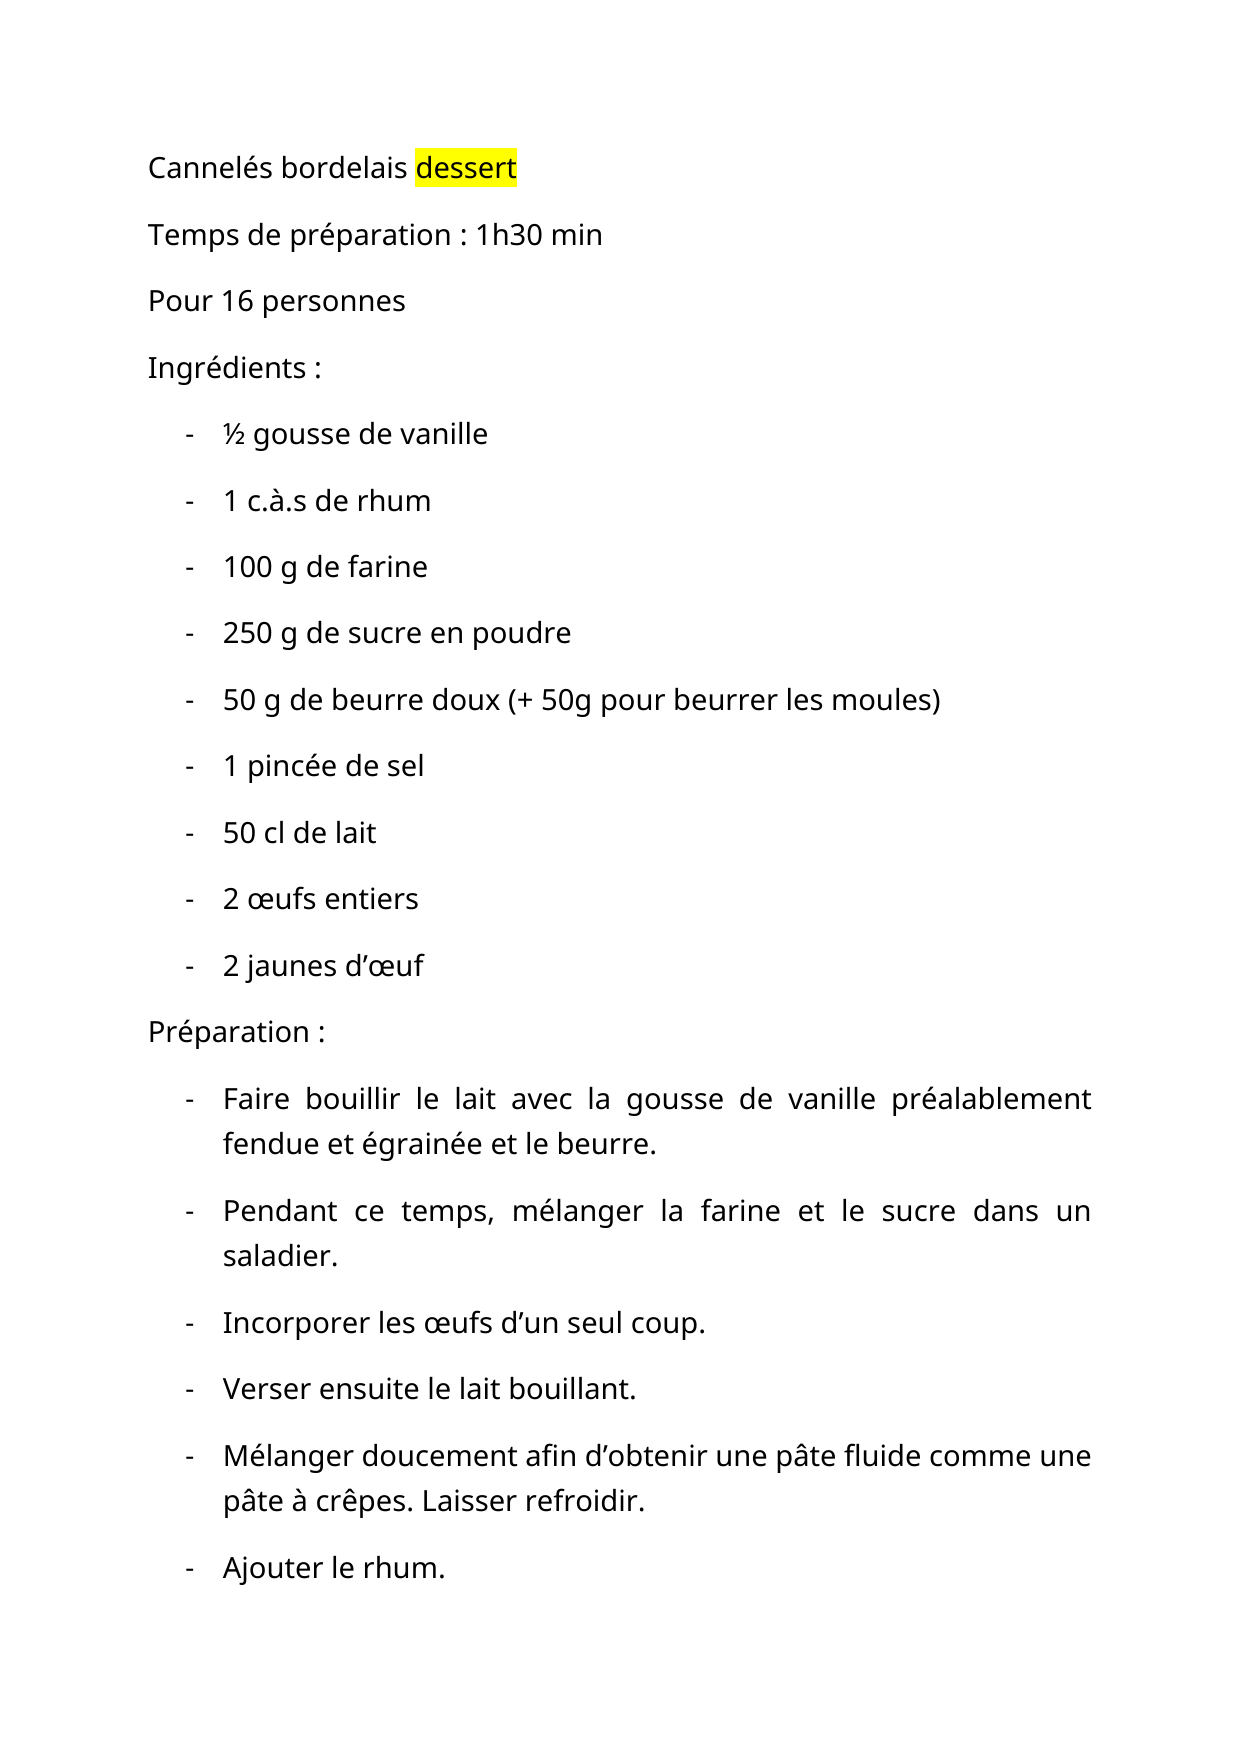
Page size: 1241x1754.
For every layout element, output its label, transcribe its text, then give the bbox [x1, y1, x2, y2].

list 2 œufs entiers [185, 879, 1093, 918]
list Verser ensuite le lait bouillant. [185, 1369, 1093, 1408]
text Cannelés bordelais dessert [148, 148, 1093, 187]
list ½ gousse de vanille [185, 413, 1093, 453]
text Temps de préparation : 1h30 min [148, 214, 1093, 254]
list 50 cl de lait [185, 812, 1093, 852]
list 1 c.à.s de rhum [185, 480, 1093, 519]
list 2 jaunes d’œuf [185, 945, 1093, 985]
list 1 pincée de sel [185, 746, 1093, 785]
list Pendant ce temps, mélanger la farine et le sucre dans un saladier. [185, 1190, 1093, 1275]
list Incorporer les œufs d’un seul coup. [185, 1302, 1093, 1342]
list 100 g de farine [185, 546, 1093, 586]
list 250 g de sucre en poudre [185, 613, 1093, 652]
text Préparation : [148, 1012, 1093, 1051]
list Faire bouillir le lait avec la gousse de vanille préalablement fendue et égrainée et le beurre. [185, 1078, 1093, 1163]
list 50 g de beurre doux (+ 50g pour beurrer les moules) [185, 679, 1093, 719]
list Mélanger doucement afin d’obtenir une pâte fluide comme une pâte à crêpes. Laisser refroidir. [185, 1435, 1093, 1520]
list Ajouter le rhum. [185, 1547, 1093, 1587]
text Ingrédients : [148, 347, 1093, 387]
text Pour 16 personnes [148, 281, 1093, 320]
